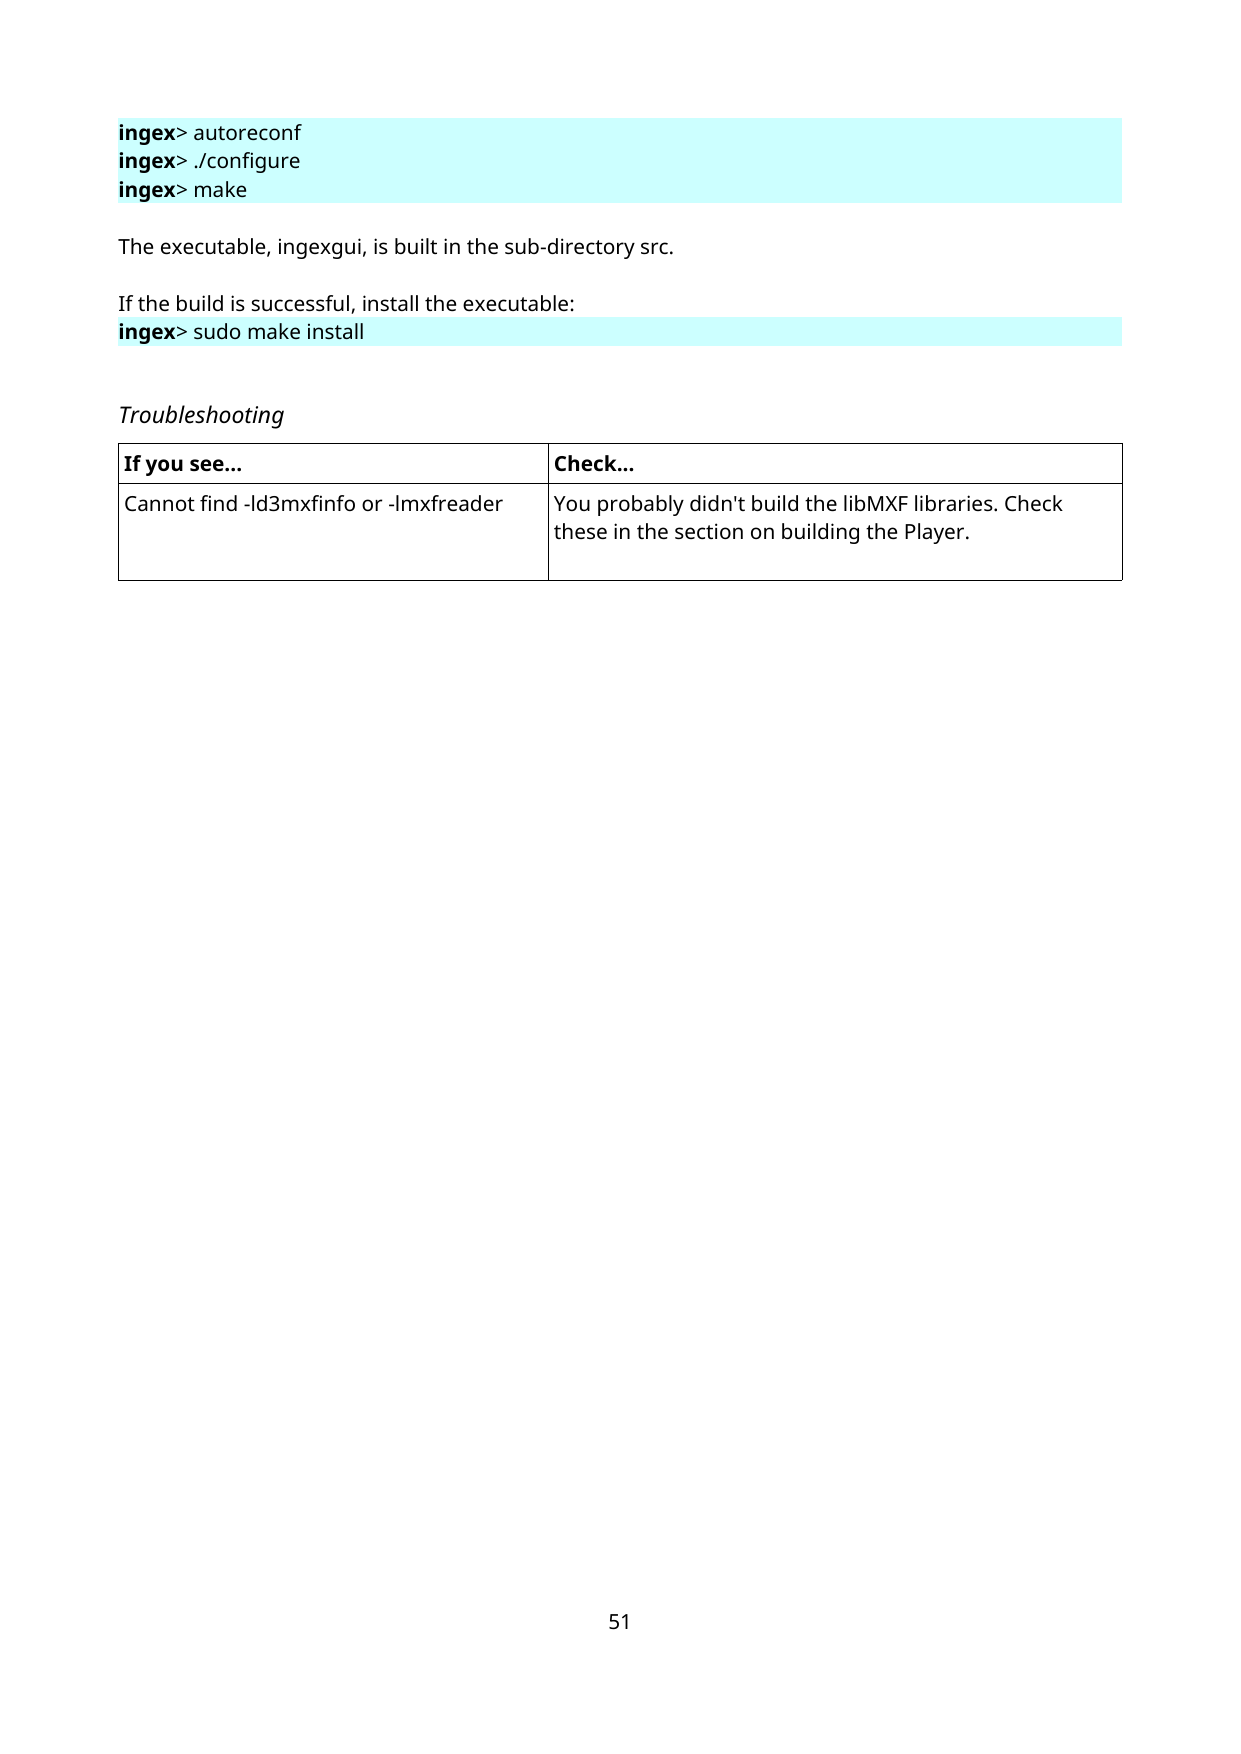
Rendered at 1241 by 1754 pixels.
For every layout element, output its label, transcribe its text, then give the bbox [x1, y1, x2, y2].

text If the build is successful, install the executable: [118, 289, 1122, 317]
subtitle Troubleshooting [118, 399, 1122, 430]
table_cell Cannot find -ld3mxfinfo or -lmxfreader [119, 484, 548, 580]
text ingex> sudo make install [118, 317, 1122, 346]
text ingex> autoreconf [118, 118, 1122, 147]
table_header Check... [549, 444, 1122, 483]
table_header If you see... [119, 444, 548, 483]
text ingex> ./configure [118, 147, 1122, 175]
text ingex> make [118, 175, 1122, 203]
table_cell You probably didn't build the libMXF libraries. Check these in the section on building the Player. [549, 484, 1122, 580]
text The executable, ingexgui, is built in the sub-directory src. [118, 232, 1122, 260]
